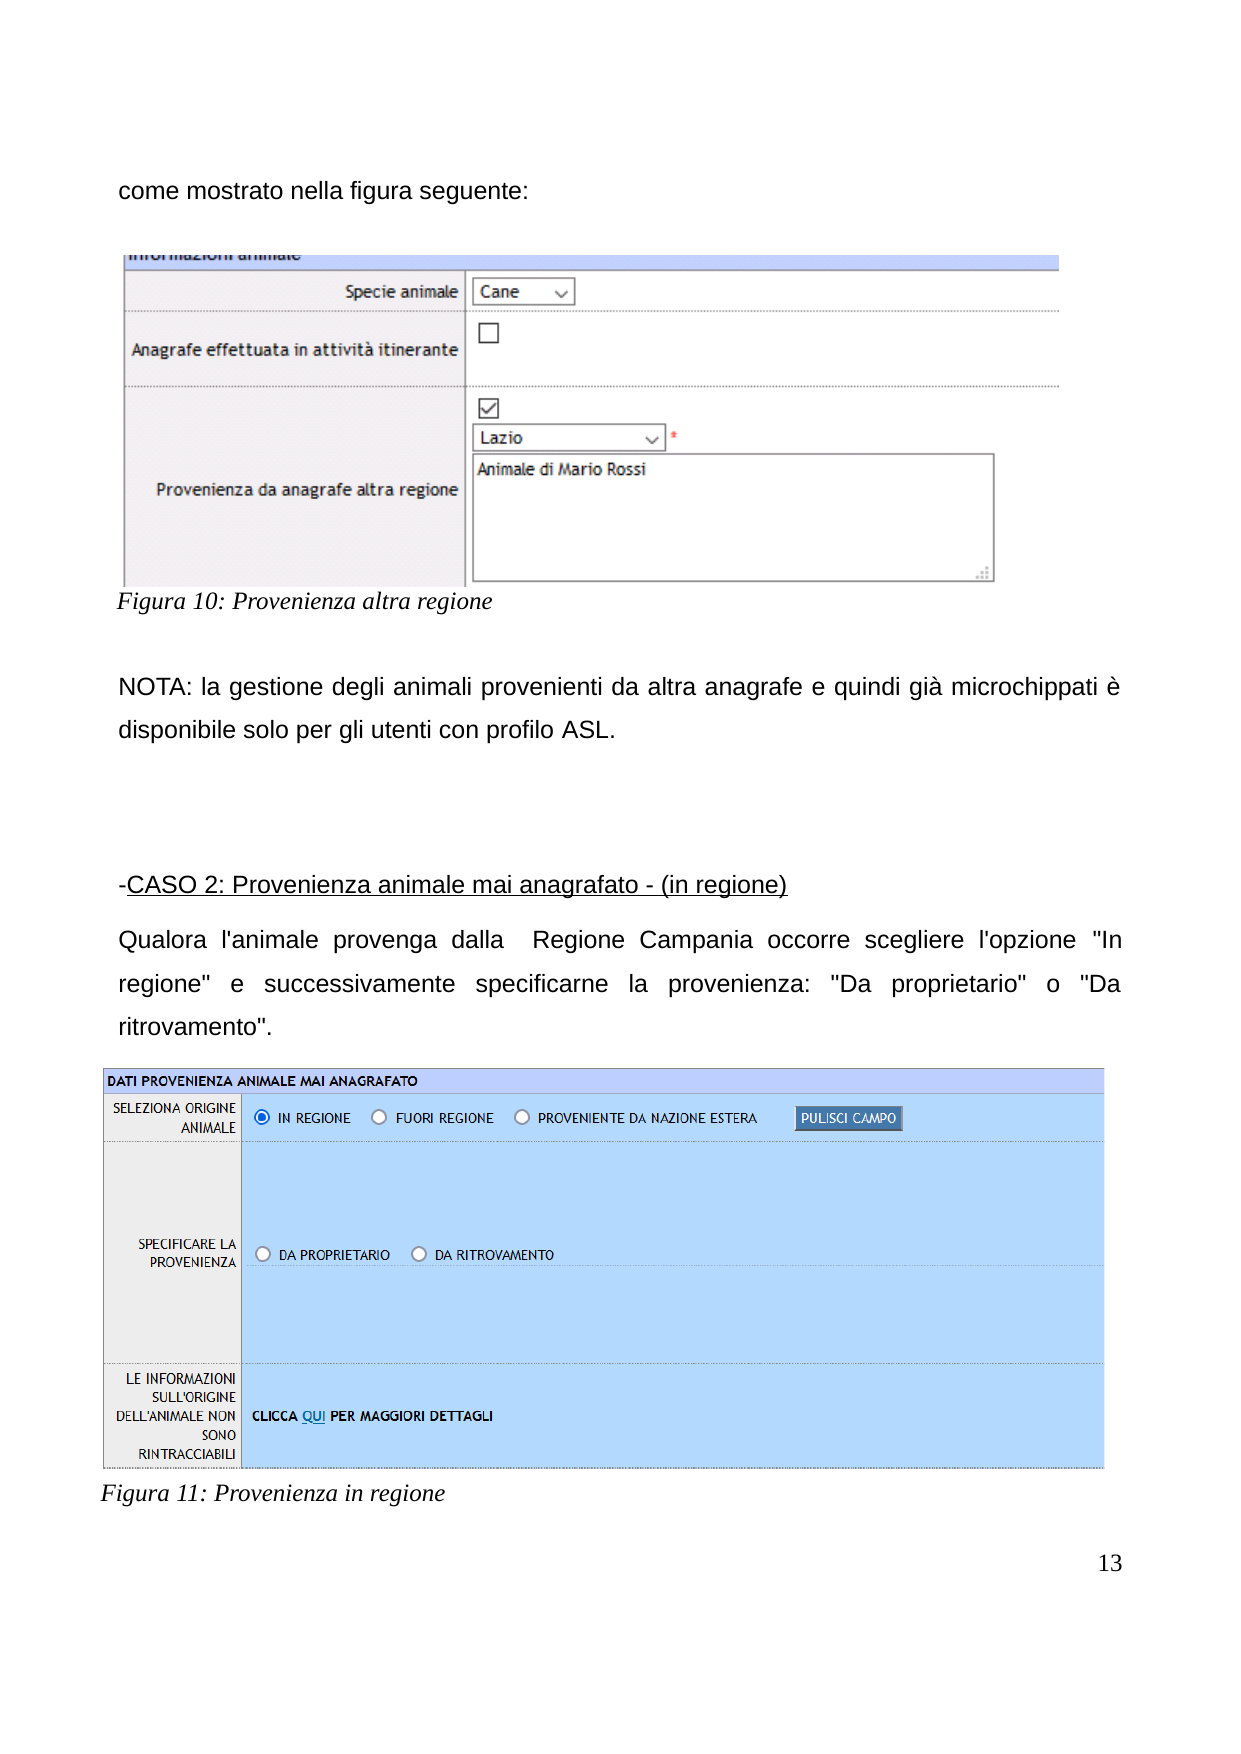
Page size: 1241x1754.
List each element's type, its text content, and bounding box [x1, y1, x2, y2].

text Qualora l'animale provenga dalla Regione Campania occorre scegliere l'opzione "In regione" e successivamente specificarne la provenienza: "Da proprietario" o "Da ritrovamento". [118, 926, 1122, 1041]
picture [116, 255, 1059, 587]
text Figura 10: Provenienza altra regione [117, 587, 1059, 615]
text Figura 11: Provenienza in regione [100, 1478, 1104, 1507]
text -CASO 2: Provenienza animale mai anagrafato - (in regione) [118, 827, 1122, 899]
text come mostrato nella figura seguente: [118, 176, 1122, 205]
text NOTA: la gestione degli animali provenienti da altra anagrafe e quindi già microchippati è disponibile solo per gli utenti con profilo ASL. [117, 232, 1122, 744]
picture [100, 1067, 1105, 1478]
